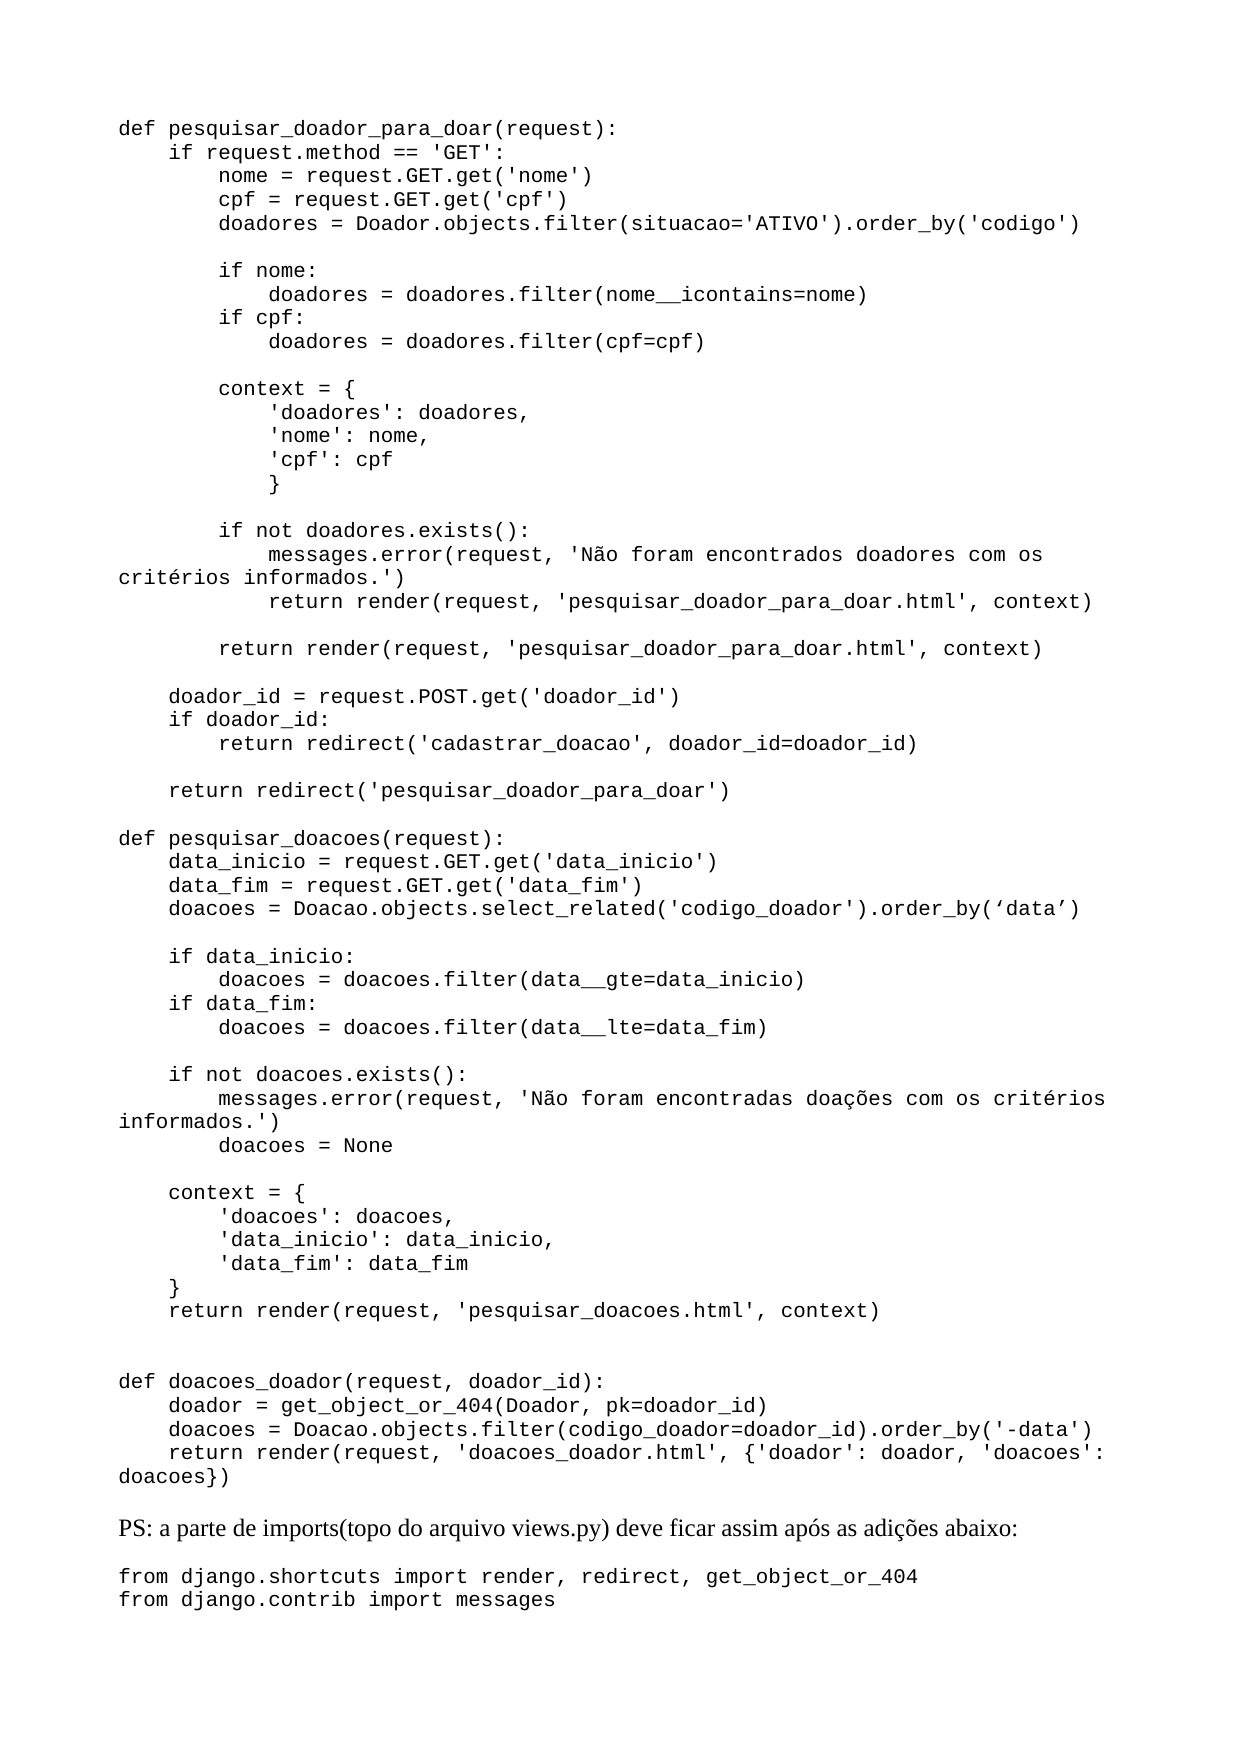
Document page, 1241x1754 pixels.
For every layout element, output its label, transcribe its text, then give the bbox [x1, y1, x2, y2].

text cpf = request.GET.get('cpf') [118, 189, 1122, 213]
text doador = get_object_or_404(Doador, pk=doador_id) [118, 1395, 1122, 1419]
text doacoes = doacoes.filter(data__lte=data_fim) [118, 1017, 1122, 1040]
text return redirect('pesquisar_doador_para_doar') [118, 780, 1122, 804]
text 'data_inicio': data_inicio, [118, 1229, 1122, 1253]
text context = { [118, 1182, 1122, 1206]
text return render(request, 'pesquisar_doacoes.html', context) [118, 1300, 1122, 1324]
text return render(request, 'doacoes_doador.html', {'doador': doador, 'doacoes': doacoes}) [118, 1442, 1122, 1489]
text if nome: [118, 260, 1122, 284]
text if data_fim: [118, 993, 1122, 1017]
text 'data_fim': data_fim [118, 1253, 1122, 1277]
text 'cpf': cpf [118, 449, 1122, 473]
text 'nome': nome, [118, 426, 1122, 449]
text def pesquisar_doacoes(request): [118, 827, 1122, 851]
text 'doacoes': doacoes, [118, 1206, 1122, 1229]
text data_inicio = request.GET.get('data_inicio') [118, 851, 1122, 875]
text if data_inicio: [118, 946, 1122, 969]
text doacoes = doacoes.filter(data__gte=data_inicio) [118, 969, 1122, 993]
text doadores = doadores.filter(cpf=cpf) [118, 331, 1122, 354]
text context = { [118, 378, 1122, 402]
text nome = request.GET.get('nome') [118, 165, 1122, 189]
text def pesquisar_doador_para_doar(request): [118, 118, 1122, 142]
text doacoes = None [118, 1135, 1122, 1158]
text return render(request, 'pesquisar_doador_para_doar.html', context) [118, 591, 1122, 615]
text doacoes = Doacao.objects.filter(codigo_doador=doador_id).order_by('-data') [118, 1419, 1122, 1442]
text } [118, 1277, 1122, 1300]
text return render(request, 'pesquisar_doador_para_doar.html', context) [118, 638, 1122, 662]
text return redirect('cadastrar_doacao', doador_id=doador_id) [118, 733, 1122, 757]
text messages.error(request, 'Não foram encontradas doações com os critérios informados.') [118, 1088, 1122, 1135]
text from django.shortcuts import render, redirect, get_object_or_404 [118, 1566, 1122, 1589]
text doadores = Doador.objects.filter(situacao='ATIVO').order_by('codigo') [118, 213, 1122, 236]
text } [118, 473, 1122, 496]
text def doacoes_doador(request, doador_id): [118, 1371, 1122, 1395]
text doador_id = request.POST.get('doador_id') [118, 686, 1122, 709]
text doadores = doadores.filter(nome__icontains=nome) [118, 284, 1122, 307]
text if not doacoes.exists(): [118, 1064, 1122, 1088]
text doacoes = Doacao.objects.select_related('codigo_doador').order_by(‘data’) [118, 898, 1122, 922]
text data_fim = request.GET.get('data_fim') [118, 875, 1122, 898]
text messages.error(request, 'Não foram encontrados doadores com os critérios informados.') [118, 544, 1122, 591]
text if request.method == 'GET': [118, 142, 1122, 165]
text PS: a parte de imports(topo do arquivo views.py) deve ficar assim após as adições abaixo: [118, 1513, 1122, 1542]
text if not doadores.exists(): [118, 520, 1122, 544]
text if doador_id: [118, 709, 1122, 733]
text 'doadores': doadores, [118, 402, 1122, 426]
text from django.contrib import messages [118, 1589, 1122, 1613]
text if cpf: [118, 307, 1122, 331]
